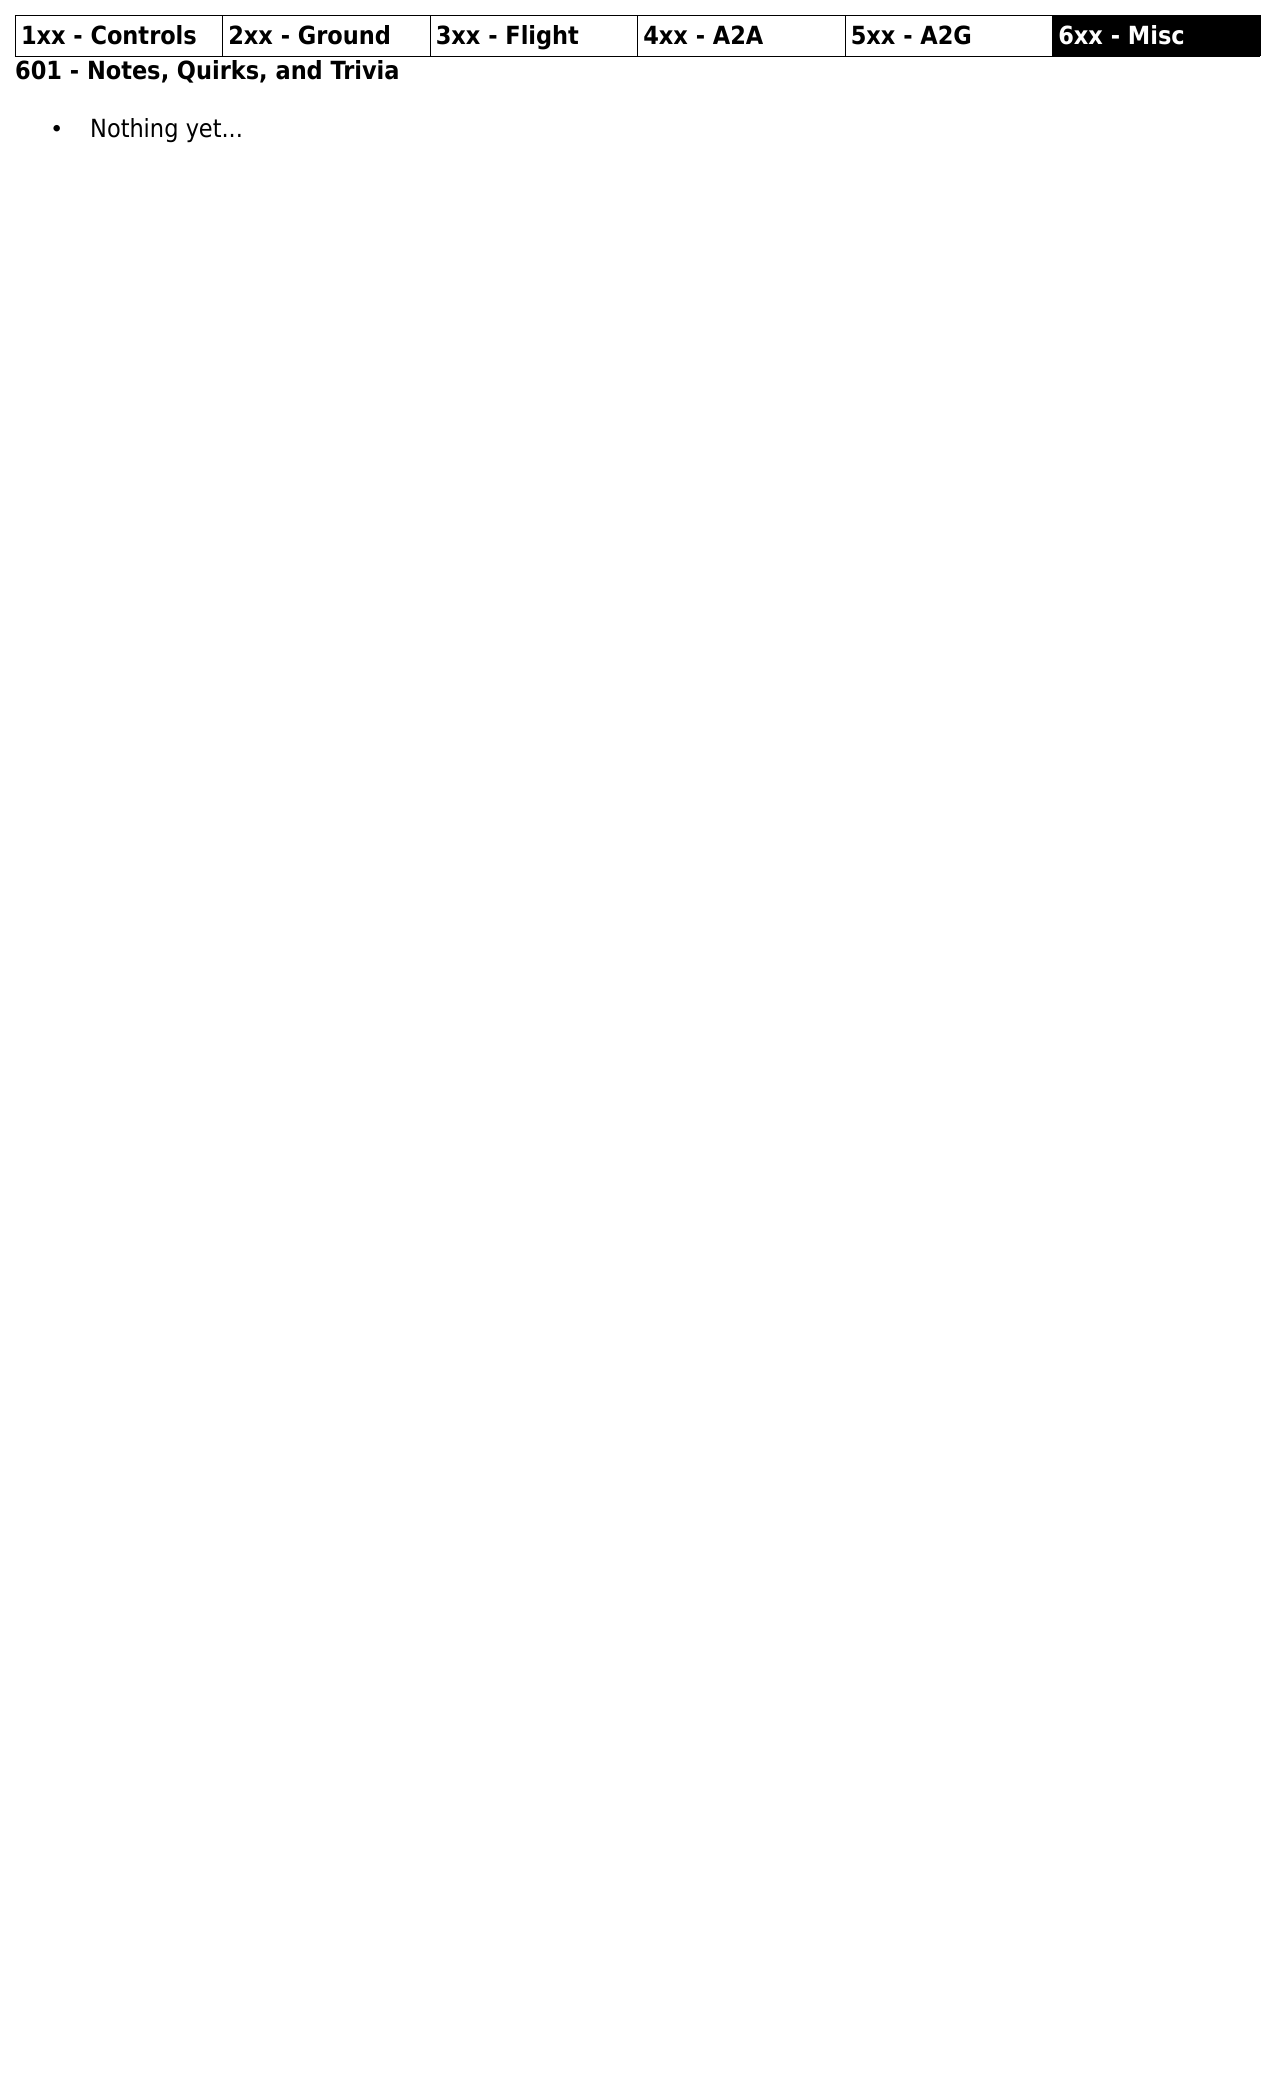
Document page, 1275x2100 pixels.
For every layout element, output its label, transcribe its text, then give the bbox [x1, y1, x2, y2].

table_header 3xx - Flight [431, 16, 637, 56]
table_header 5xx - A2G [846, 16, 1052, 56]
table_header 2xx - Ground [223, 16, 430, 56]
text 601 - Notes, Quirks, and Trivia [15, 57, 1260, 85]
table_header 4xx - A2A [638, 16, 845, 56]
list Nothing yet... [52, 114, 1260, 143]
table_header 1xx - Controls [16, 16, 222, 56]
table_header 6xx - Misc [1053, 16, 1260, 56]
